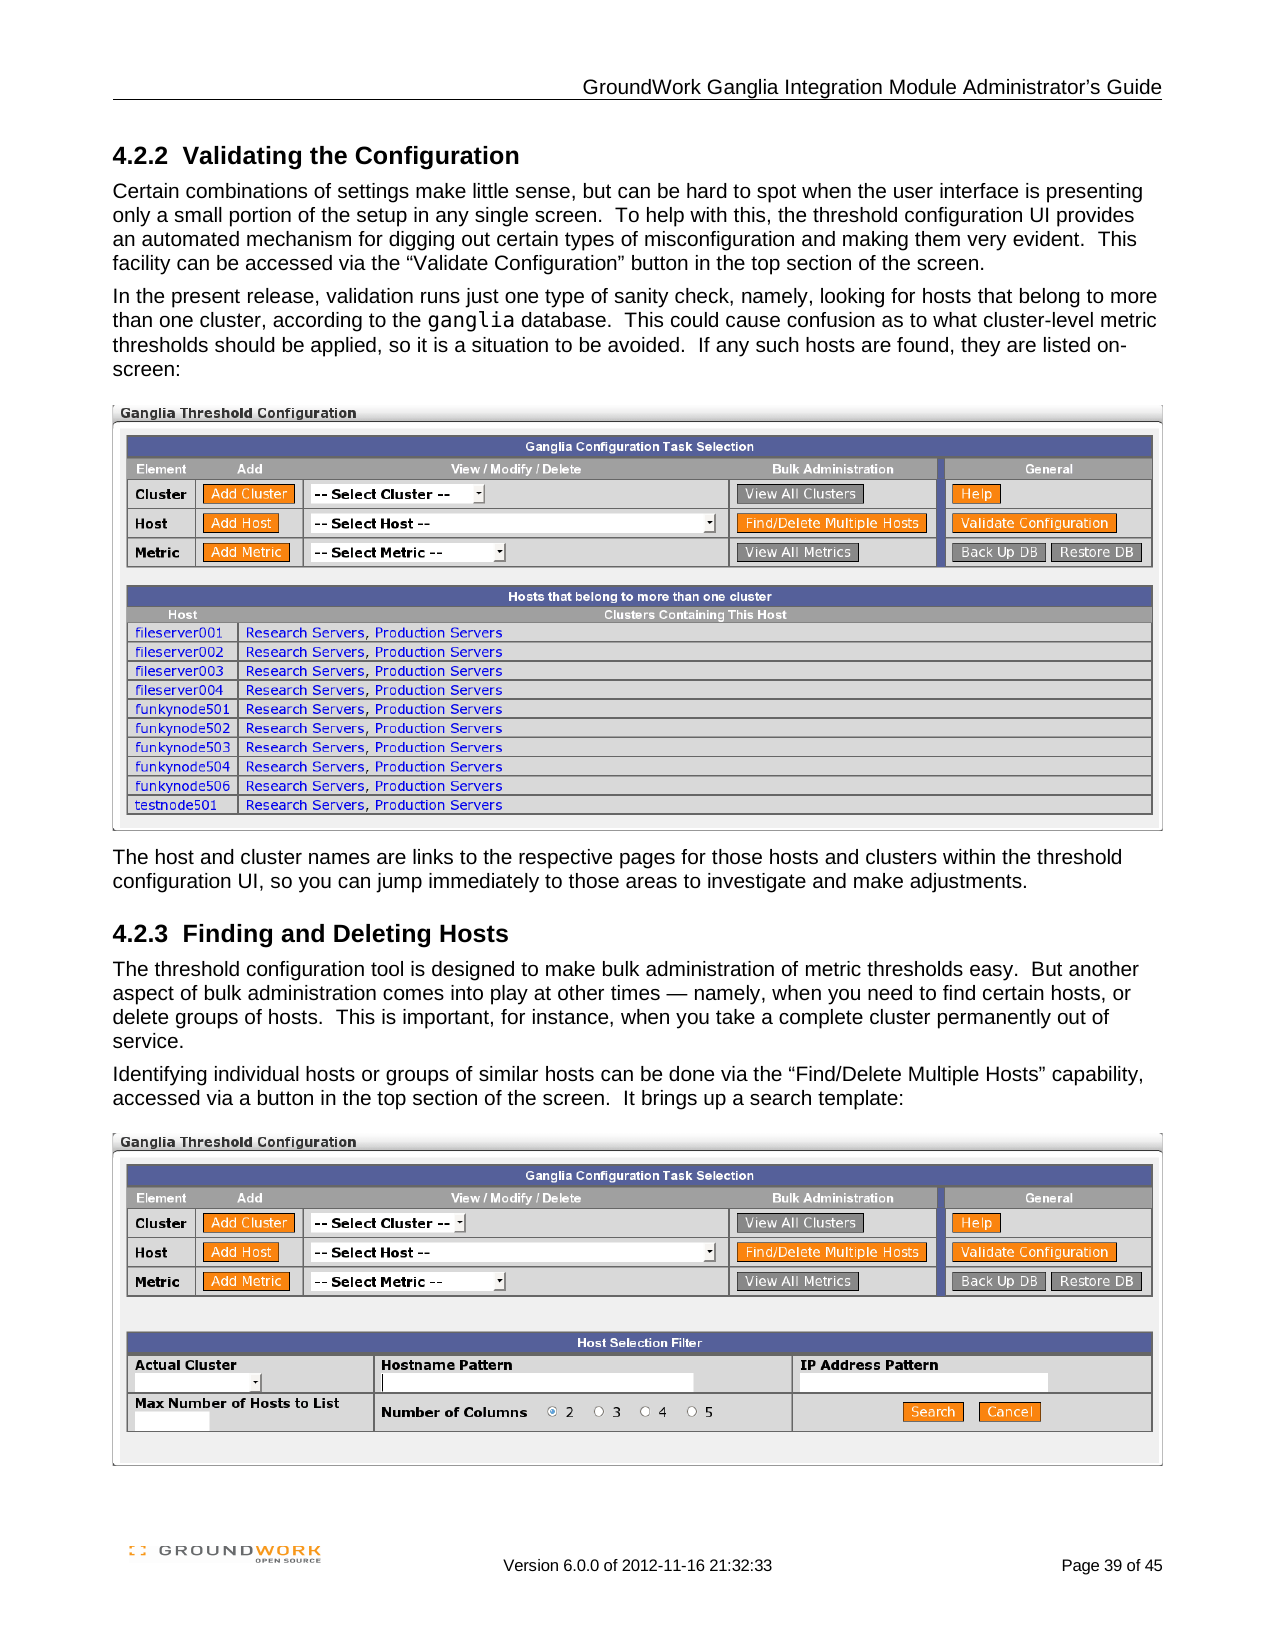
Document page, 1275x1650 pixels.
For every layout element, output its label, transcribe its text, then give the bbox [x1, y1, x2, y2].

picture [112, 1133, 1163, 1466]
picture [112, 405, 1163, 831]
subtitle Finding and Deleting Hosts [112, 918, 1162, 947]
text The threshold configuration tool is designed to make bulk administration of metric thresholds easy. But another aspect of bulk administration comes into play at other times — namely, when you need to find certain hosts, or delete groups of hosts. This is important, for instance, when you take a complete cluster permanently out of service. [112, 956, 1162, 1053]
subtitle Validating the Configuration [112, 141, 1162, 170]
picture [129, 1546, 321, 1563]
text Certain combinations of settings make little sense, but can be hard to spot when the user interface is presenting only a small portion of the setup in any single screen. To help with this, the threshold configuration UI provides an automated mechanism for digging out certain types of misconfiguration and making them very evident. This facility can be accessed via the “Validate Configuration” button in the top section of the screen. [112, 179, 1162, 275]
text Identifying individual hosts or groups of similar hosts can be done via the “Find/Delete Multiple Hosts” capability, accessed via a button in the top section of the screen. It brings up a search template: [112, 1062, 1162, 1110]
text The host and cluster names are links to the respective pages for those hosts and clusters within the threshold configuration UI, so you can jump immediately to those areas to investigate and make adjustments. [112, 831, 1162, 893]
text In the present release, validation runs just one type of sanity check, namely, looking for hosts that belong to more than one cluster, according to the ganglia database. This could cause confusion as to what cluster-level metric thresholds should be applied, so it is a situation to be avoided. If any such hosts are found, they are listed on-screen: [112, 284, 1162, 381]
text [112, 390, 1162, 405]
